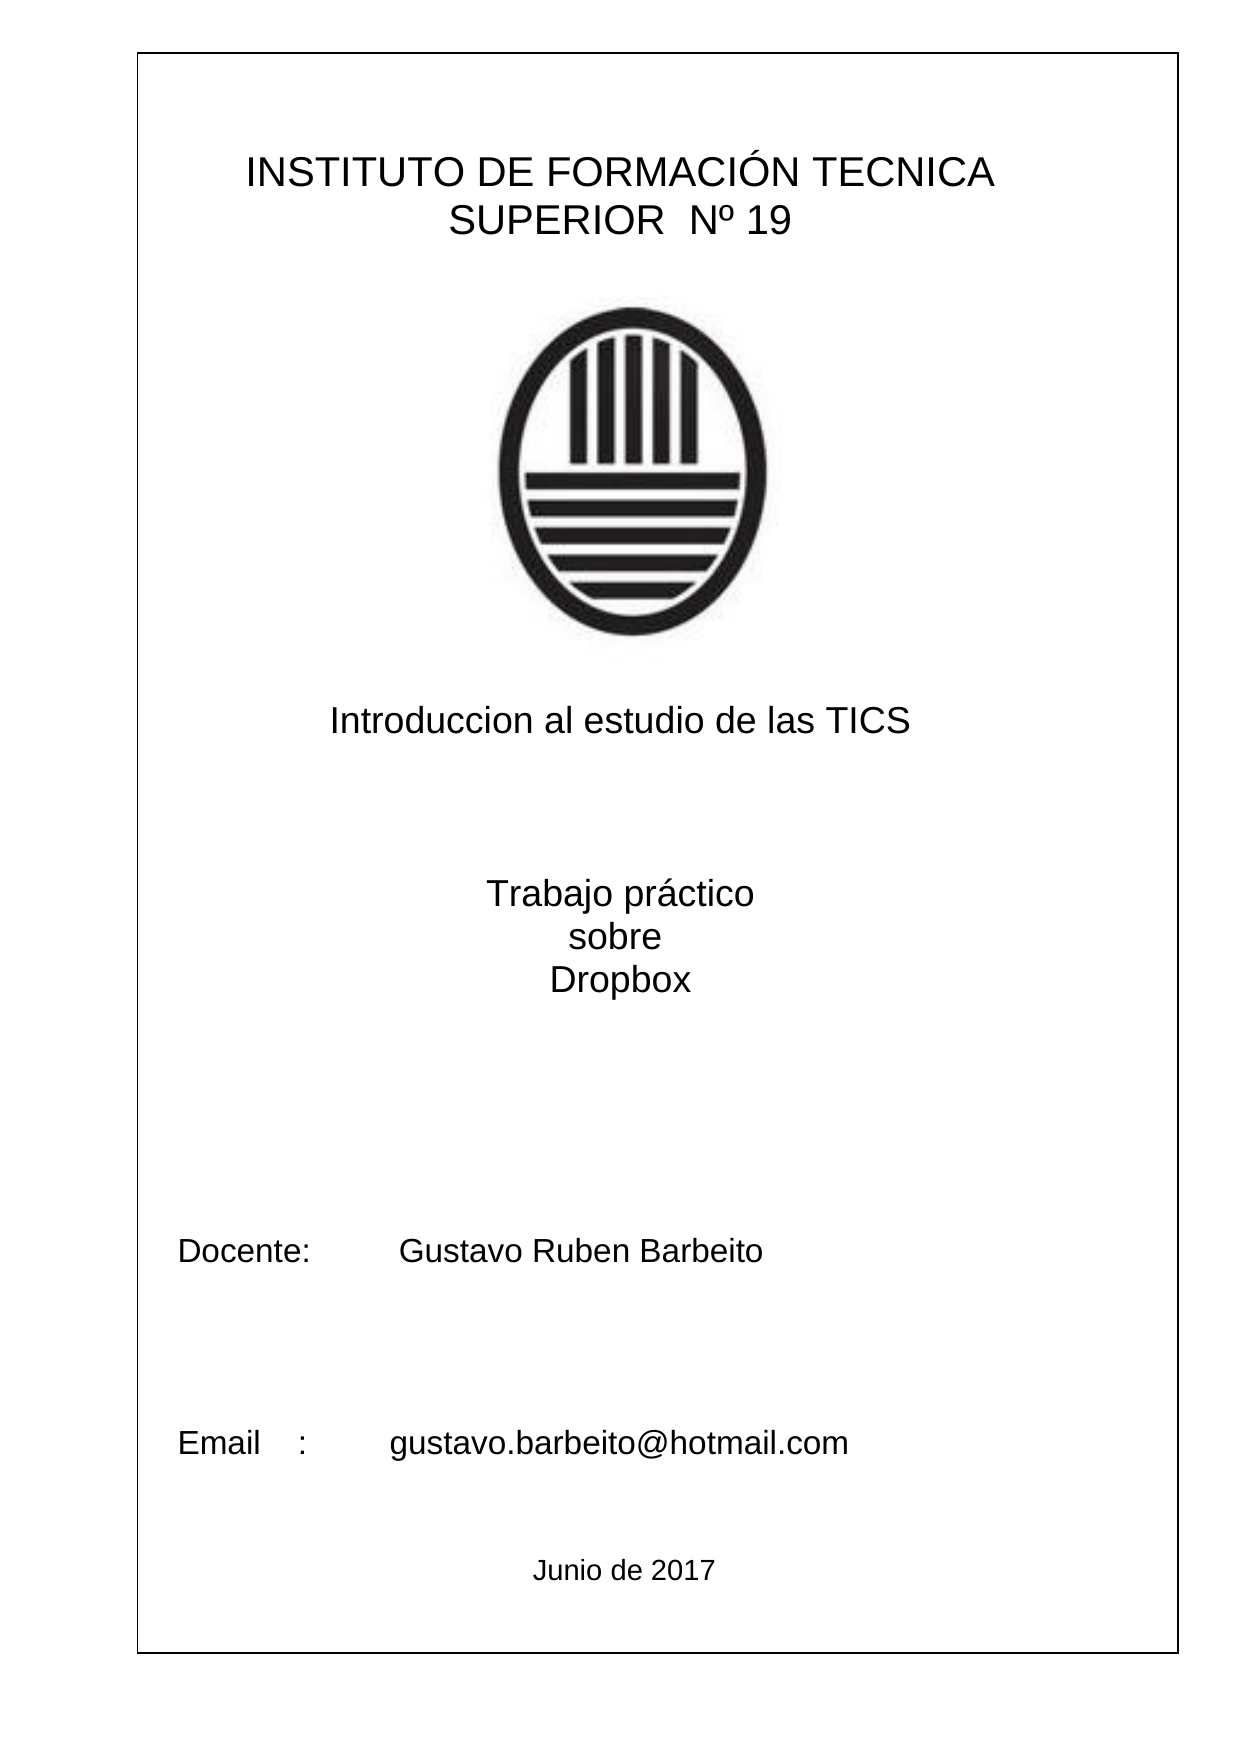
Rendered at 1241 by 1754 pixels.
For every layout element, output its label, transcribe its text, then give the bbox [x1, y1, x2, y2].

text Docente: Gustavo Ruben Barbeito [177, 1231, 1063, 1269]
text Email : gustavo.barbeito@hotmail.com [177, 1423, 1063, 1462]
text INSTITUTO DE FORMACIÓN TECNICA SUPERIOR Nº 19 [177, 148, 1063, 243]
picture [452, 277, 789, 665]
text Dropbox [177, 957, 1063, 1001]
text Introduccion al estudio de las TICS [177, 699, 1063, 742]
text Junio de 2017 [177, 1553, 1063, 1586]
text sobre [177, 914, 1063, 957]
text Trabajo práctico [177, 871, 1063, 914]
